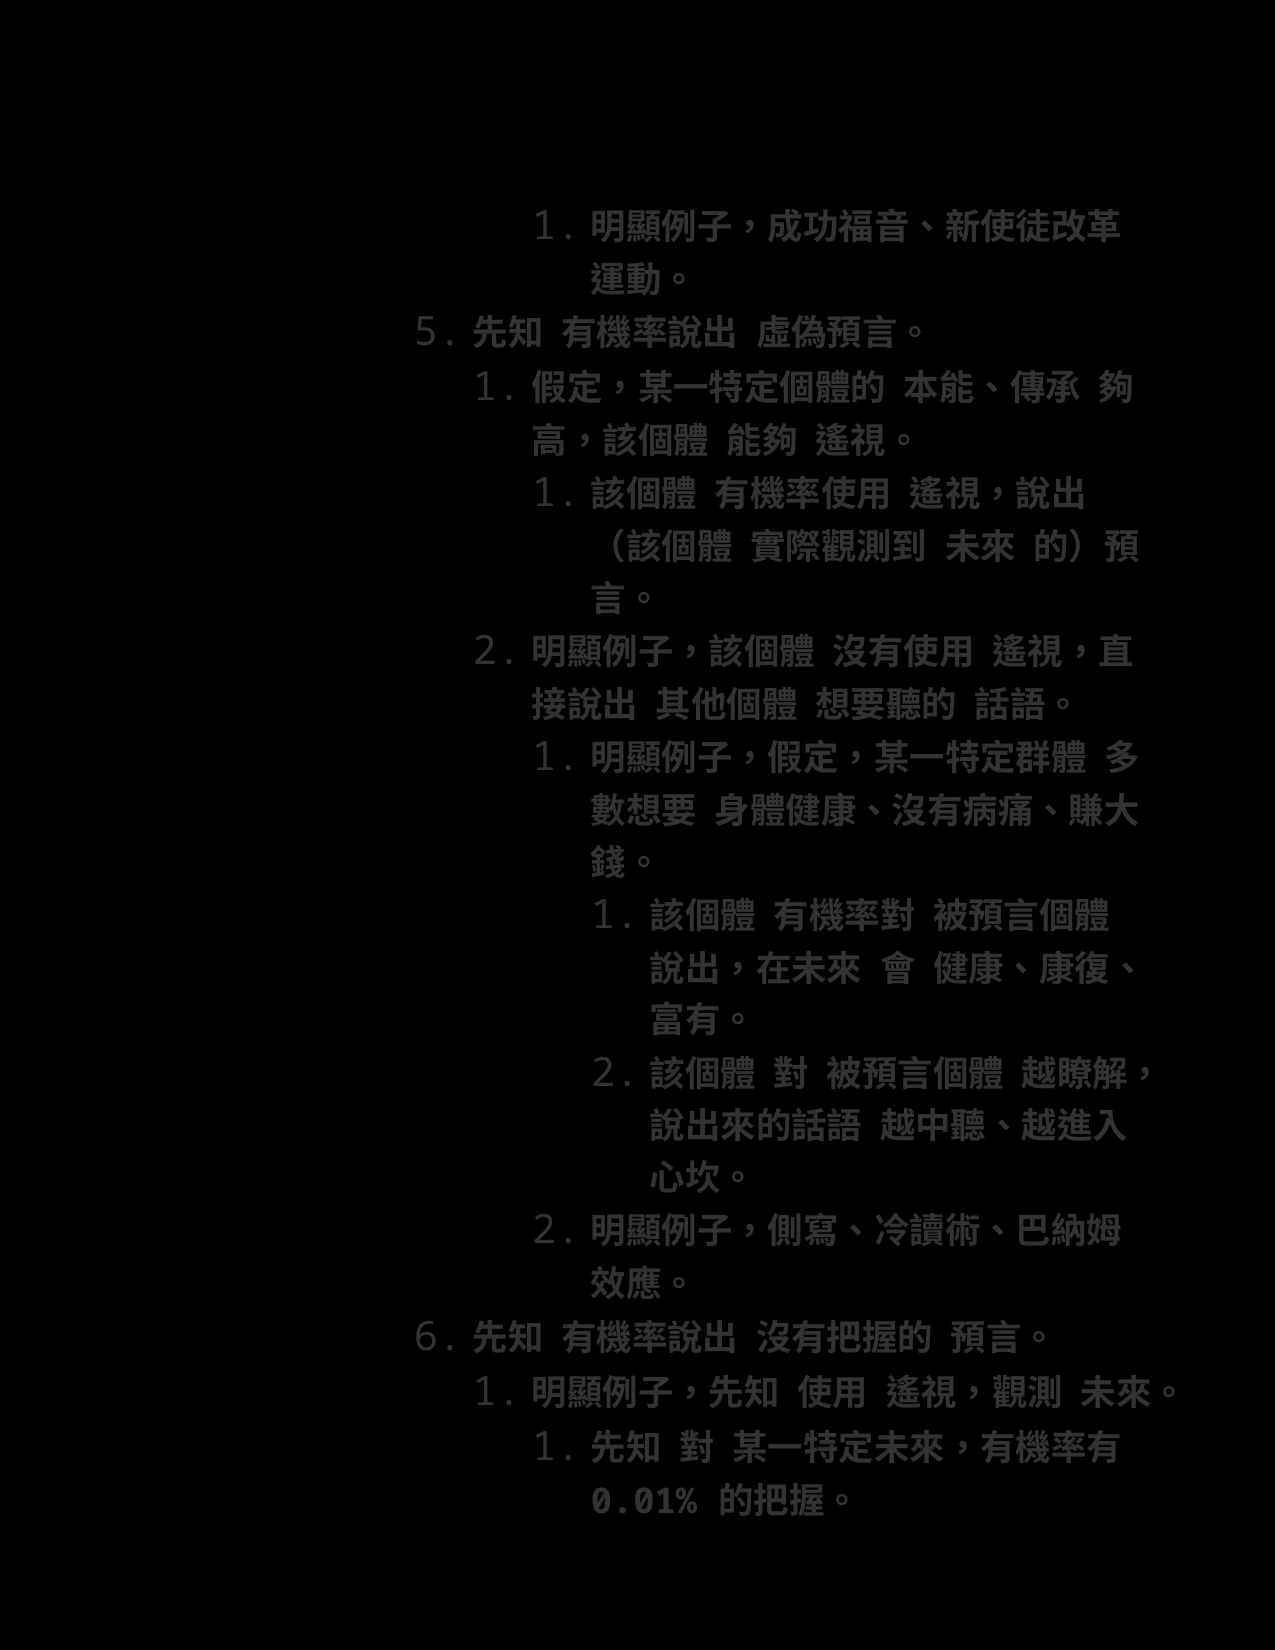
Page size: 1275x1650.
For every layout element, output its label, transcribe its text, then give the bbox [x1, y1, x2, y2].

list 該個體 對 被預言個體 越瞭解，說出來的話語 越中聽、越進入心坎。 [591, 1043, 1157, 1200]
list 明顯例子，該個體 沒有使用 遙視，直接說出 其他個體 想要聽的 話語。 [472, 621, 1157, 728]
list 先知 對 某一特定未來，有機率有 0.01% 的把握。 [532, 1417, 1157, 1523]
list 該個體 有機率使用 遙視，說出（該個體 實際觀測到 未來 的）預言。 [532, 464, 1157, 621]
list 先知 有機率說出 虛偽預言。 [413, 302, 1157, 357]
list 明顯例子，假定，某一特定群體 多數想要 身體健康、沒有病痛、賺大錢。 [532, 728, 1157, 885]
list 明顯例子，側寫、冷讀術、巴納姆效應。 [532, 1200, 1157, 1307]
list 該個體 有機率對 被預言個體 說出，在未來 會 健康、康復、富有。 [591, 885, 1157, 1043]
list 明顯例子，先知 使用 遙視，觀測 未來。 [472, 1362, 1157, 1417]
list 先知 有機率說出 沒有把握的 預言。 [413, 1307, 1157, 1362]
list 明顯例子，成功福音、新使徒改革運動。 [532, 196, 1157, 302]
list 假定，某一特定個體的 本能、傳承 夠高，該個體 能夠 遙視。 [472, 357, 1157, 464]
